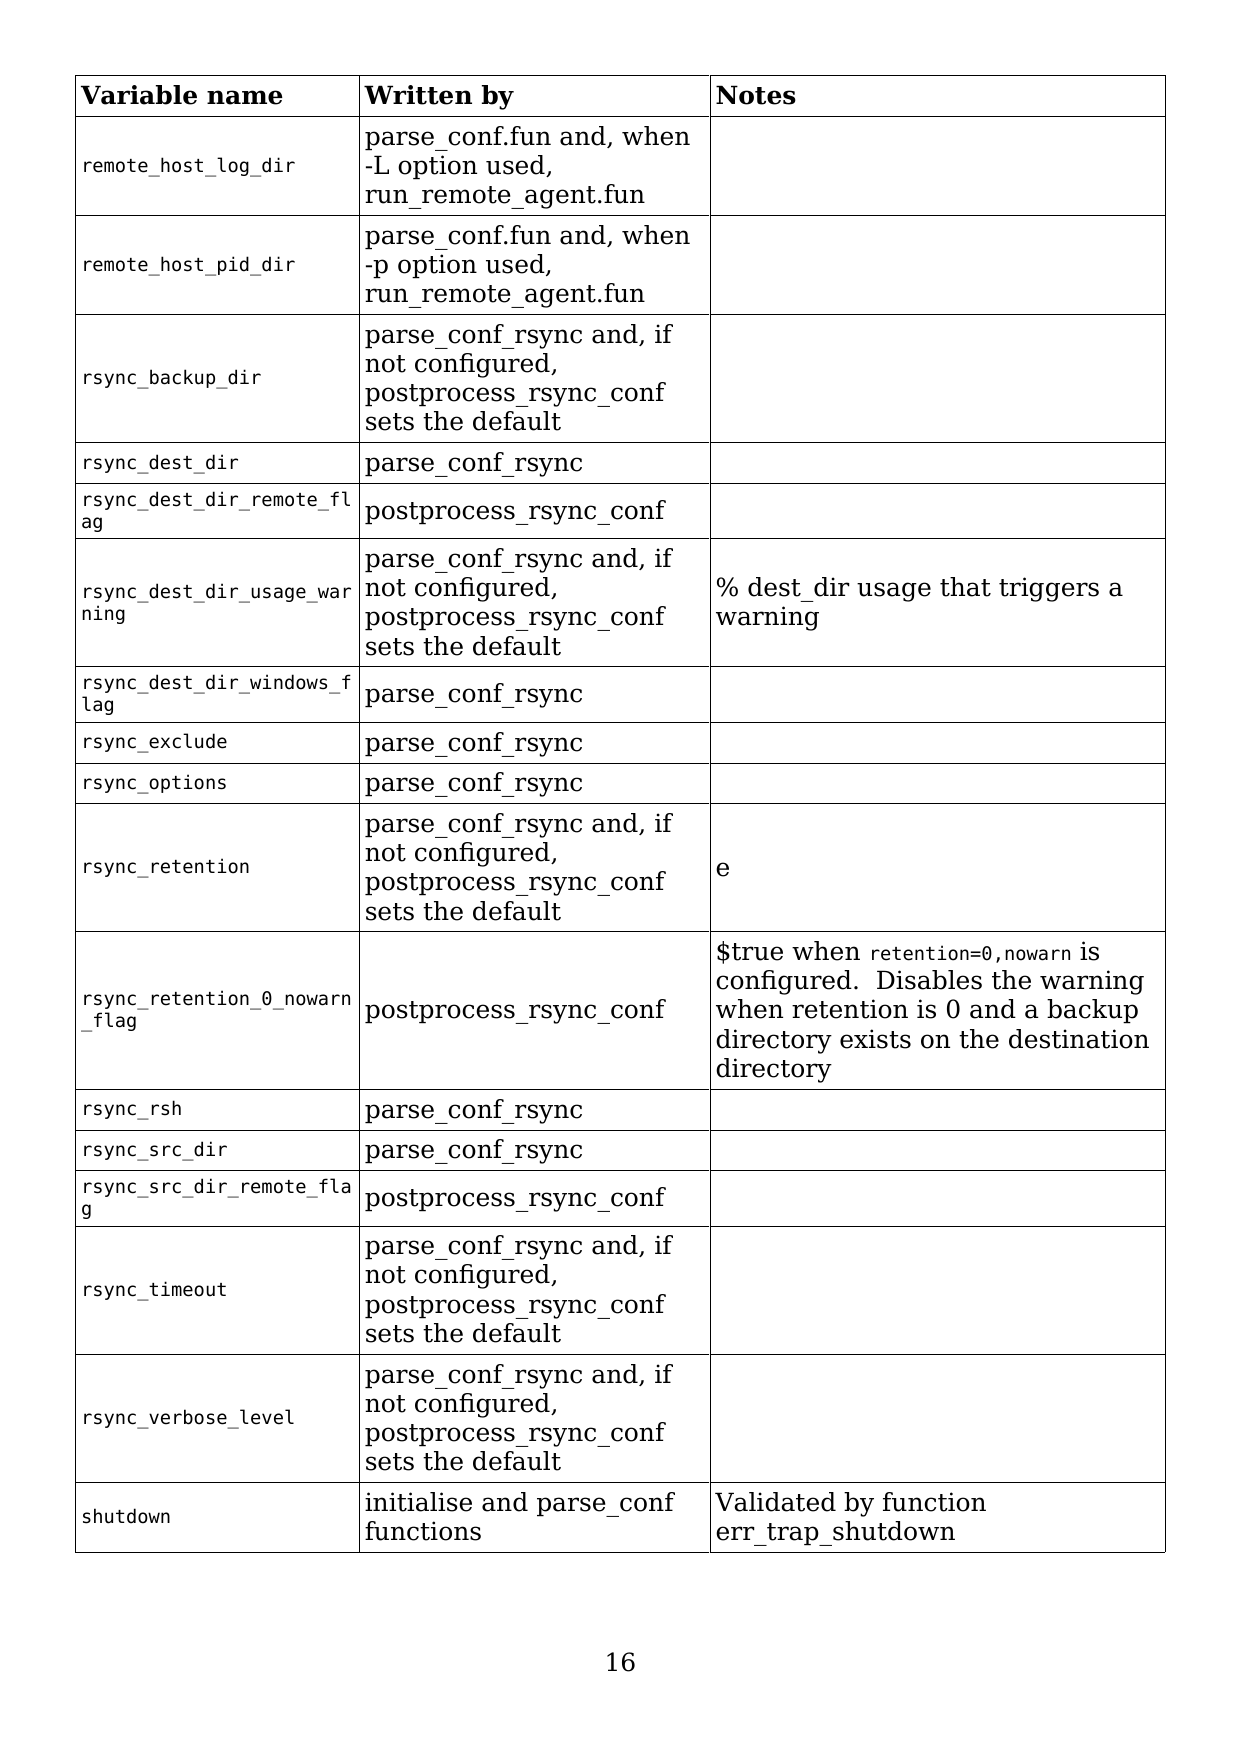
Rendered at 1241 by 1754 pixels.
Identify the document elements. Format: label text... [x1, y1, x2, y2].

table_cell initialise and parse_conf functions [360, 1483, 709, 1552]
table_cell rsync_backup_dir [76, 315, 359, 442]
table_cell parse_conf_rsync and, if not configured, postprocess_rsync_conf sets the default [360, 539, 709, 666]
table_cell rsync_retention_0_nowarn_flag [76, 932, 359, 1089]
table_cell Validated by function err_trap_shutdown [711, 1483, 1165, 1552]
table_header Variable name [76, 76, 359, 116]
table_cell parse_conf_rsync [360, 1131, 709, 1170]
table_cell rsync_timeout [76, 1227, 359, 1354]
table_cell [711, 1131, 1165, 1170]
table_cell [711, 484, 1165, 538]
table_cell rsync_options [76, 764, 359, 803]
table_cell postprocess_rsync_conf [360, 484, 709, 538]
table_cell rsync_verbose_level [76, 1355, 359, 1482]
table_cell [711, 1355, 1165, 1482]
table_cell parse_conf_rsync [360, 667, 709, 722]
table_cell [711, 315, 1165, 442]
table_header Notes [711, 76, 1165, 116]
table_cell rsync_dest_dir_usage_warning [76, 539, 359, 666]
table_cell $true when retention=0,nowarn is configured. Disables the warning when retention is 0 and a backup directory exists on the destination directory [711, 932, 1165, 1089]
table_cell parse_conf.fun and, when -L option used, run_remote_agent.fun [360, 117, 709, 215]
table_cell [711, 1171, 1165, 1226]
table_cell rsync_exclude [76, 723, 359, 763]
table_cell rsync_dest_dir [76, 443, 359, 483]
table_cell rsync_dest_dir_windows_flag [76, 667, 359, 722]
table_cell e [711, 804, 1165, 931]
table_cell postprocess_rsync_conf [360, 932, 709, 1089]
table_cell [711, 1227, 1165, 1354]
table_cell rsync_rsh [76, 1090, 359, 1130]
table_cell rsync_dest_dir_remote_flag [76, 484, 359, 538]
table_cell % dest_dir usage that triggers a warning [711, 539, 1165, 666]
table_cell parse_conf_rsync and, if not configured, postprocess_rsync_conf sets the default [360, 804, 709, 931]
table_cell parse_conf_rsync and, if not configured, postprocess_rsync_conf sets the default [360, 1355, 709, 1482]
table_cell rsync_src_dir [76, 1131, 359, 1170]
table_cell remote_host_log_dir [76, 117, 359, 215]
table_cell parse_conf_rsync [360, 1090, 709, 1130]
table_cell [711, 443, 1165, 483]
table_cell [711, 117, 1165, 215]
table_cell parse_conf_rsync and, if not configured, postprocess_rsync_conf sets the default [360, 315, 709, 442]
table_cell parse_conf.fun and, when -p option used, run_remote_agent.fun [360, 216, 709, 314]
table_cell shutdown [76, 1483, 359, 1552]
table_cell [711, 667, 1165, 722]
table_cell parse_conf_rsync [360, 764, 709, 803]
table_cell [711, 216, 1165, 314]
table_header Written by [360, 76, 709, 116]
table_cell [711, 764, 1165, 803]
table_cell remote_host_pid_dir [76, 216, 359, 314]
table_cell rsync_src_dir_remote_flag [76, 1171, 359, 1226]
table_cell parse_conf_rsync [360, 443, 709, 483]
table_cell parse_conf_rsync and, if not configured, postprocess_rsync_conf sets the default [360, 1227, 709, 1354]
table_cell [711, 723, 1165, 763]
table_cell parse_conf_rsync [360, 723, 709, 763]
table_cell [711, 1090, 1165, 1130]
table_cell postprocess_rsync_conf [360, 1171, 709, 1226]
table_cell rsync_retention [76, 804, 359, 931]
